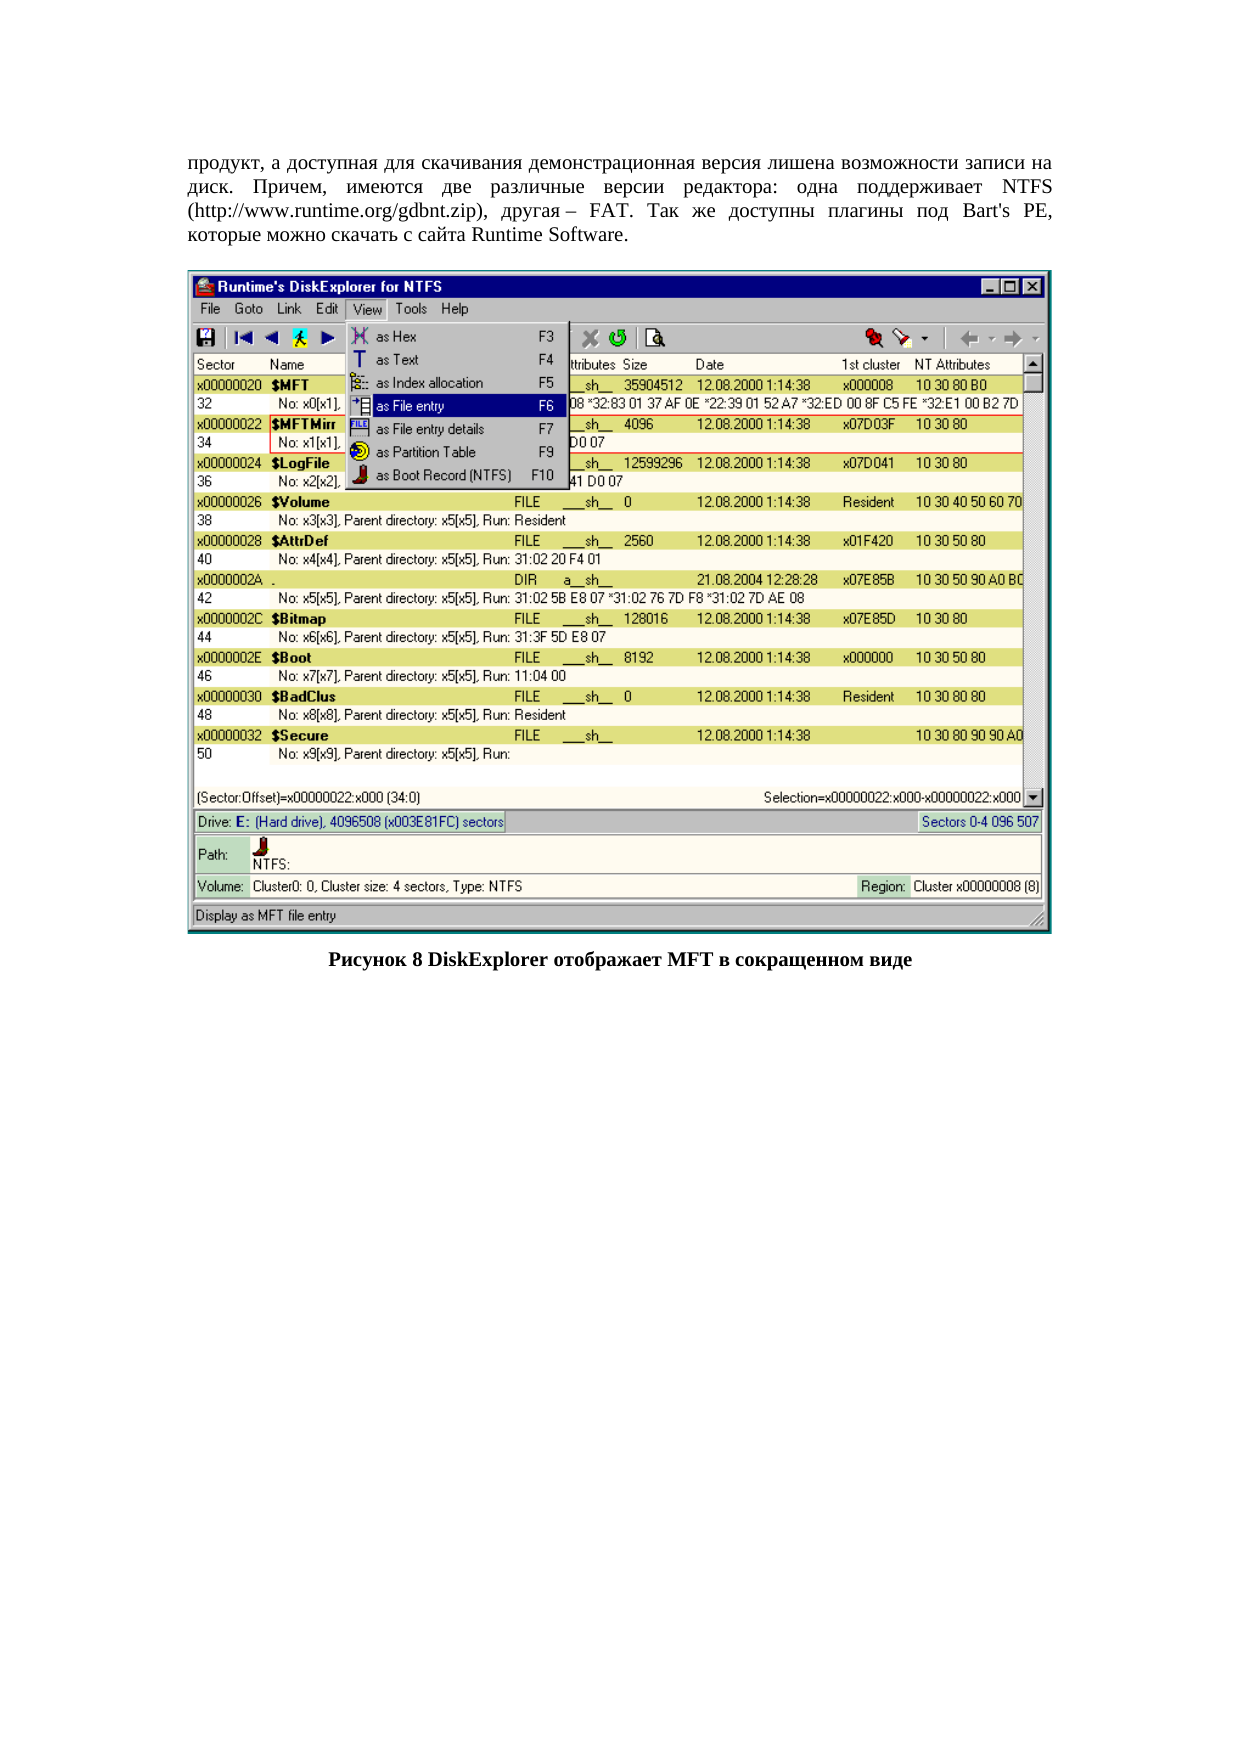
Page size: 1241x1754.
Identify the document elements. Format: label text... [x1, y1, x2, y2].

text продукт, а доступная для скачивания демонстрационная версия лишена возможности записи на диск. Причем, имеются две различные версии редактора: одна поддерживает NTFS (http://www.runtime.org/gdbnt.zip), другая – FAT. Так же доступны плагины под Bart's PE, которые можно скачать с сайта Runtime Software. [187, 150, 1053, 246]
picture [187, 270, 1052, 934]
text Рисунок 8 DiskExplorer отображает MFT в сокращенном виде [187, 946, 1053, 971]
